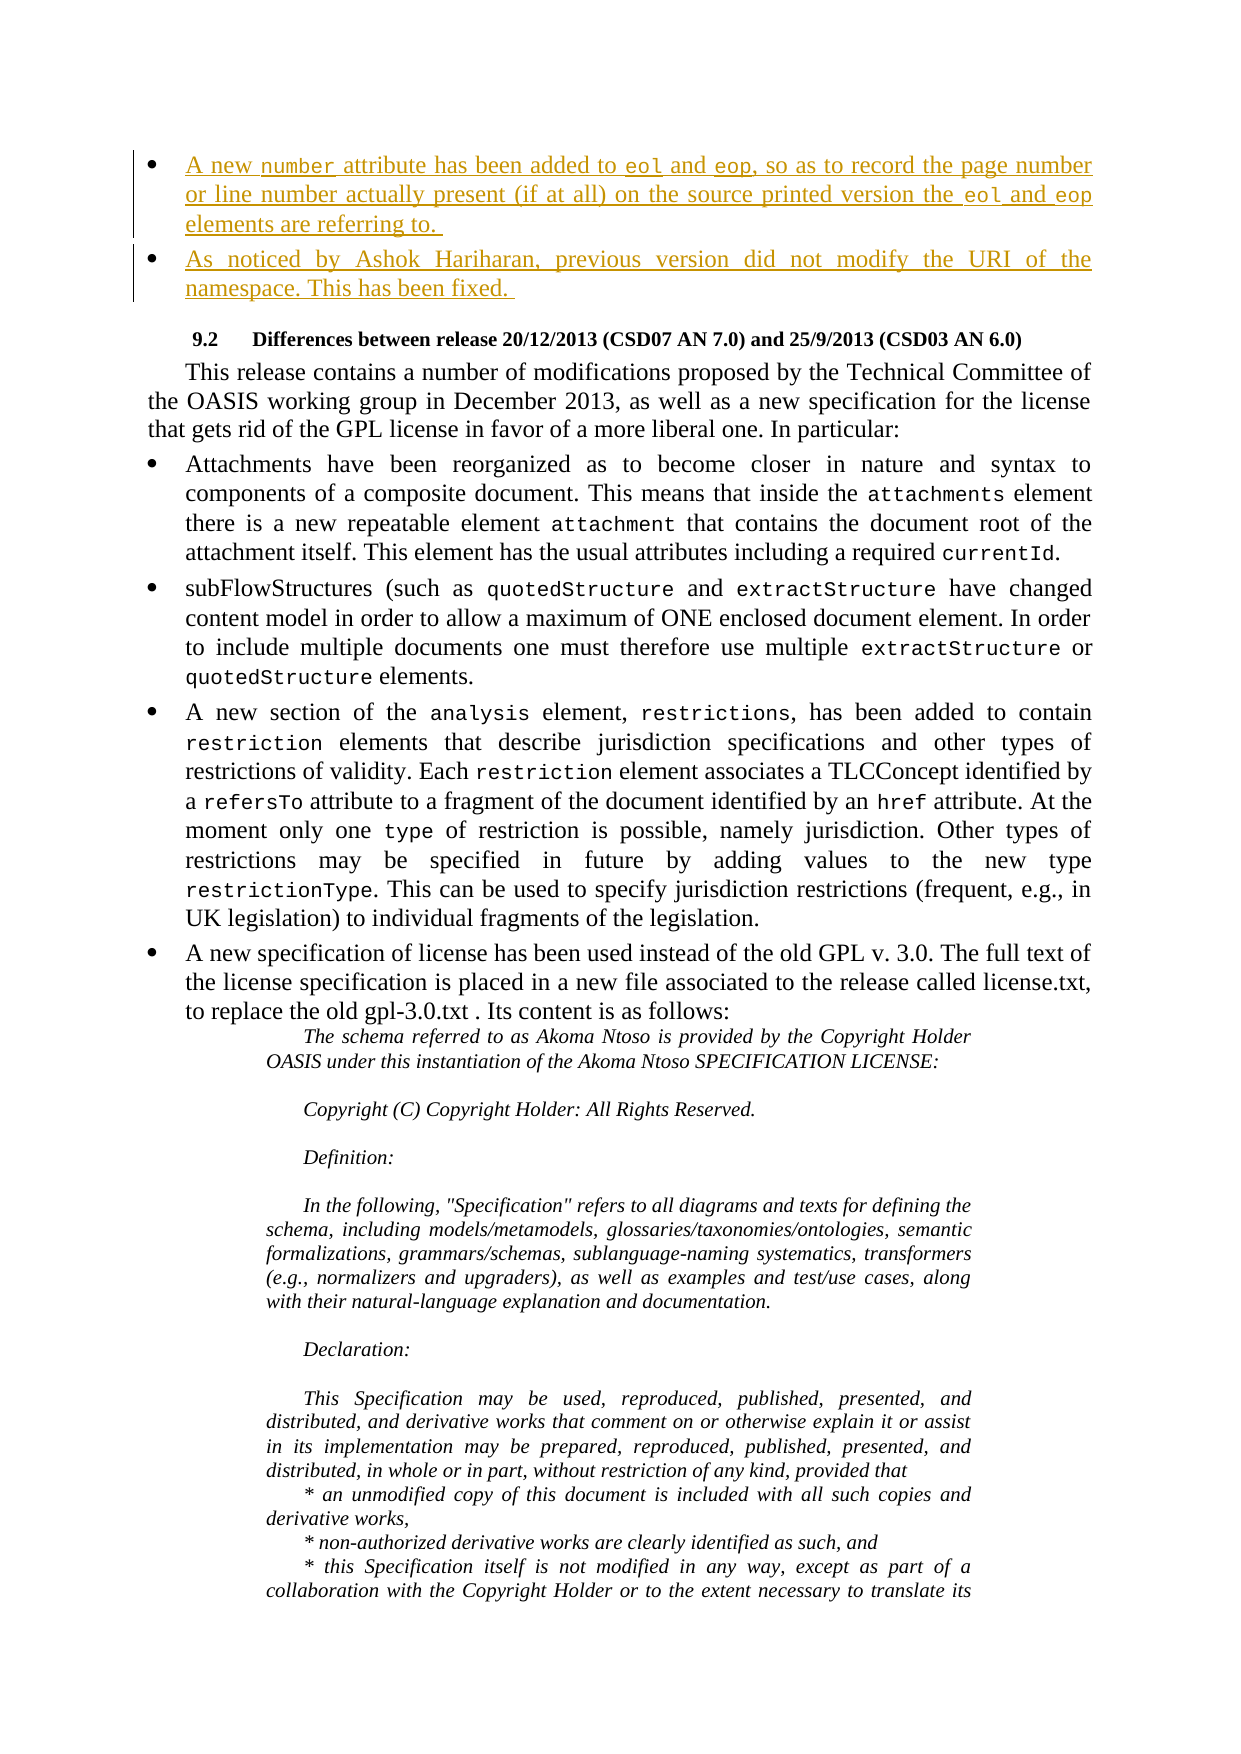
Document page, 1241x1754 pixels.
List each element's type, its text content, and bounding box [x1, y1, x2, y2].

list A new number attribute has been added to eol and eop, so as to record the page number or line number actually present (if at all) on the source printed version the eol and eop elements are referring to. [148, 150, 1092, 238]
text * an unmodified copy of this document is included with all such copies and derivative works, [266, 1482, 974, 1530]
text Copyright (C) Copyright Holder: All Rights Reserved. [266, 1097, 974, 1121]
text * non-authorized derivative works are clearly identified as such, and [266, 1530, 974, 1554]
text * this Specification itself is not modified in any way, except as part of a collaboration with the Copyright Holder or to the extent necessary to translate its [266, 1554, 974, 1602]
text This Specification may be used, reproduced, published, presented, and distributed, and derivative works that comment on or otherwise explain it or assist in its implementation may be prepared, reproduced, published, presented, and distributed, in whole or in part, without restriction of any kind, provided that [266, 1385, 974, 1482]
text Definition: [266, 1145, 974, 1169]
list As noticed by Ashok Hariharan, previous version did not modify the URI of the namespace. This has been fixed. [148, 244, 1092, 302]
text In the following, "Specification" refers to all diagrams and texts for defining the schema, including models/metamodels, glossaries/taxonomies/ontologies, semantic formalizations, grammars/schemas, sublanguage-naming systematics, transformers (e.g., normalizers and upgraders), as well as examples and test/use cases, along with their natural-language explanation and documentation. [266, 1193, 974, 1313]
list Attachments have been reorganized as to become closer in nature and syntax to components of a composite document. This means that inside the attachments element there is a new repeatable element attachment that contains the document root of the attachment itself. This element has the usual attributes including a required currentId. [148, 449, 1092, 567]
text This release contains a number of modifications proposed by the Technical Committee of the OASIS working group in December 2013, as well as a new specification for the license that gets rid of the GPL license in favor of a more liberal one. In particular: [148, 357, 1092, 443]
list A new specification of license has been used instead of the old GPL v. 3.0. The full text of the license specification is placed in a new file associated to the release called license.txt, to replace the old gpl-3.0.txt . Its content is as follows: [148, 938, 1092, 1024]
list A new section of the analysis element, restrictions, has been added to contain restriction elements that describe jurisdiction specifications and other types of restrictions of validity. Each restriction element associates a TLCConcept identified by a refersTo attribute to a fragment of the document identified by an href attribute. At the moment only one type of restriction is possible, namely jurisdiction. Other types of restrictions may be specified in future by adding values to the new type restrictionType. This can be used to specify jurisdiction restrictions (frequent, e.g., in UK legislation) to individual fragments of the legislation. [148, 697, 1092, 932]
text Declaration: [266, 1337, 974, 1361]
list subFlowStructures (such as quotedStructure and extractStructure have changed content model in order to allow a maximum of ONE enclosed document element. In order to include multiple documents one must therefore use multiple extractStructure or quotedStructure elements. [148, 573, 1092, 691]
text The schema referred to as Akoma Ntoso is provided by the Copyright Holder OASIS under this instantiation of the Akoma Ntoso SPECIFICATION LICENSE: [266, 1024, 974, 1073]
subtitle Differences between release 20/12/2013 (CSD07 AN 7.0) and 25/9/2013 (CSD03 AN 6.0) [192, 327, 1092, 351]
